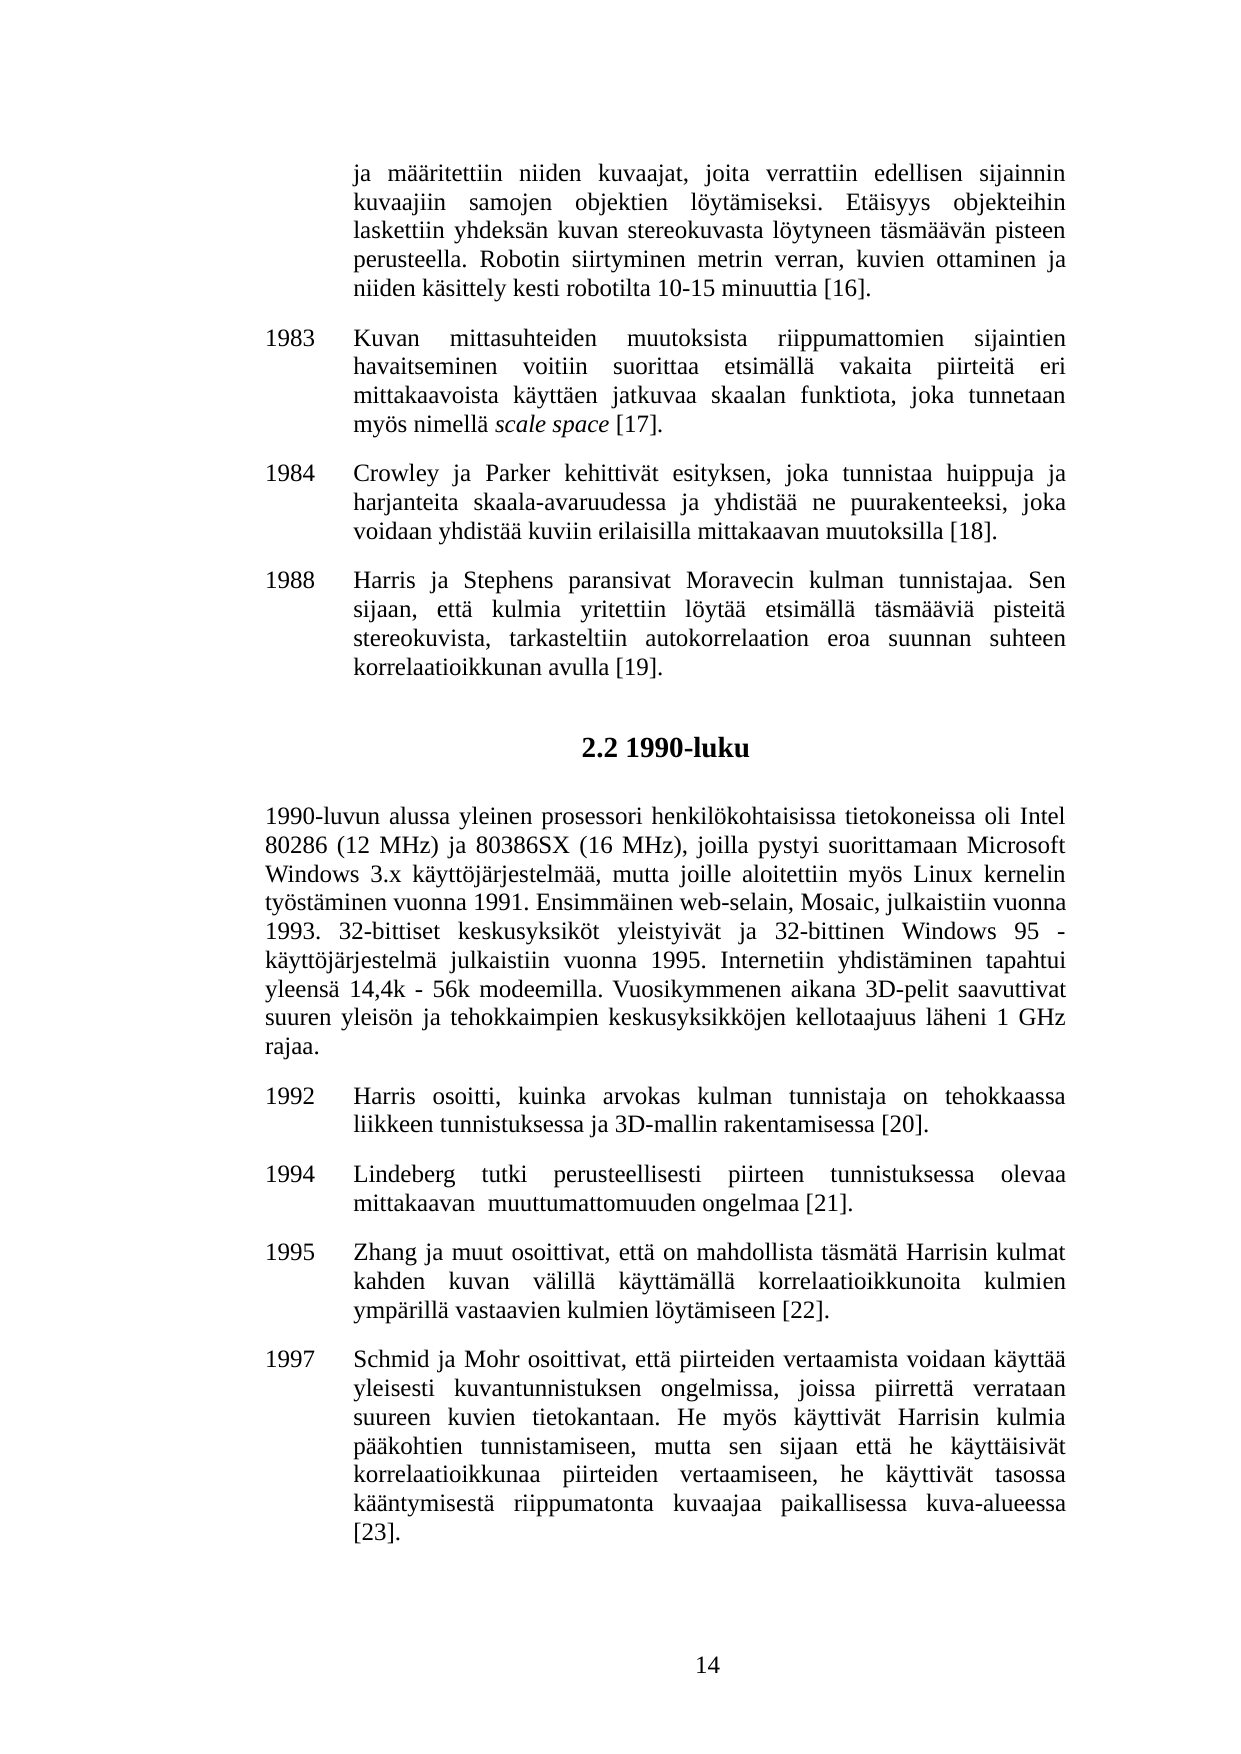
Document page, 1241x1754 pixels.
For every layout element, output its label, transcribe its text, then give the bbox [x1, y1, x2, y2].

table_cell Harris osoitti, kuinka arvokas kulman tunnistaja on tehokkaassa liikkeen tunnistuksessa ja 3D-mallin rakentamisessa [20]. [343, 1070, 1077, 1149]
table_cell 1984 [254, 448, 343, 555]
table_cell 1994 [254, 1149, 343, 1227]
table_cell ja määritettiin niiden kuvaajat, joita verrattiin edellisen sijainnin kuvaajiin samojen objektien löytämiseksi. Etäisyys objekteihin laskettiin yhdeksän kuvan stereokuvasta löytyneen täsmäävän pisteen perusteella. Robotin siirtyminen metrin verran, kuvien ottaminen ja niiden käsittely kesti robotilta 10-15 minuuttia [16]. [343, 148, 1077, 312]
table_cell Kuvan mittasuhteiden muutoksista riippumattomien sijaintien havaitseminen voitiin suorittaa etsimällä vakaita piirteitä eri mittakaavoista käyttäen jatkuvaa skaalan funktiota, joka tunnetaan myös nimellä scale space [17]. [343, 312, 1077, 448]
table_cell 1988 [254, 555, 343, 691]
table_cell 1992 [254, 1070, 343, 1149]
table_cell [254, 148, 343, 312]
table_cell 1995 [254, 1227, 343, 1334]
table_cell Schmid ja Mohr osoittivat, että piirteiden vertaamista voidaan käyttää yleisesti kuvantunnistuksen ongelmissa, joissa piirrettä verrataan suureen kuvien tietokantaan. He myös käyttivät Harrisin kulmia pääkohtien tunnistamiseen, mutta sen sijaan että he käyttäisivät korrelaatioikkunaa piirteiden vertaamiseen, he käyttivät tasossa kääntymisestä riippumatonta kuvaajaa paikallisessa kuva-alueessa [23]. [343, 1334, 1077, 1556]
table_cell Harris ja Stephens paransivat Moravecin kulman tunnistajaa. Sen sijaan, että kulmia yritettiin löytää etsimällä täsmääviä pisteitä stereokuvista, tarkasteltiin autokorrelaation eroa suunnan suhteen korrelaatioikkunan avulla [19]. [343, 555, 1077, 691]
table_cell 1997 [254, 1334, 343, 1556]
table_cell Lindeberg tutki perusteellisesti piirteen tunnistuksessa olevaa mittakaavan muuttumattomuuden ongelmaa [21]. [343, 1149, 1077, 1227]
table_cell 1983 [254, 312, 343, 448]
table_cell Zhang ja muut osoittivat, että on mahdollista täsmätä Harrisin kulmat kahden kuvan välillä käyttämällä korrelaatioikkunoita kulmien ympärillä vastaavien kulmien löytämiseen [22]. [343, 1227, 1077, 1334]
table_cell 2.2 1990-luku 1990-luvun alussa yleinen prosessori henkilökohtaisissa tietokoneissa oli Intel 80286 (12 MHz) ja 80386SX (16 MHz), joilla pystyi suorittamaan Microsoft Windows 3.x käyttöjärjestelmää, mutta joille aloitettiin myös Linux kernelin työstäminen vuonna 1991. Ensimmäinen web-selain, Mosaic, julkaistiin vuonna 1993. 32-bittiset keskusyksiköt yleistyivät ja 32-bittinen Windows 95 -käyttöjärjestelmä julkaistiin vuonna 1995. Internetiin yhdistäminen tapahtui yleensä 14,4k - 56k modeemilla. Vuosikymmenen aikana 3D-pelit saavuttivat suuren yleisön ja tehokkaimpien keskusyksikköjen kellotaajuus läheni 1 GHz rajaa. [254, 691, 1077, 1070]
table_cell Crowley ja Parker kehittivät esityksen, joka tunnistaa huippuja ja harjanteita skaala-avaruudessa ja yhdistää ne puurakenteeksi, joka voidaan yhdistää kuviin erilaisilla mittakaavan muutoksilla [18]. [343, 448, 1077, 555]
